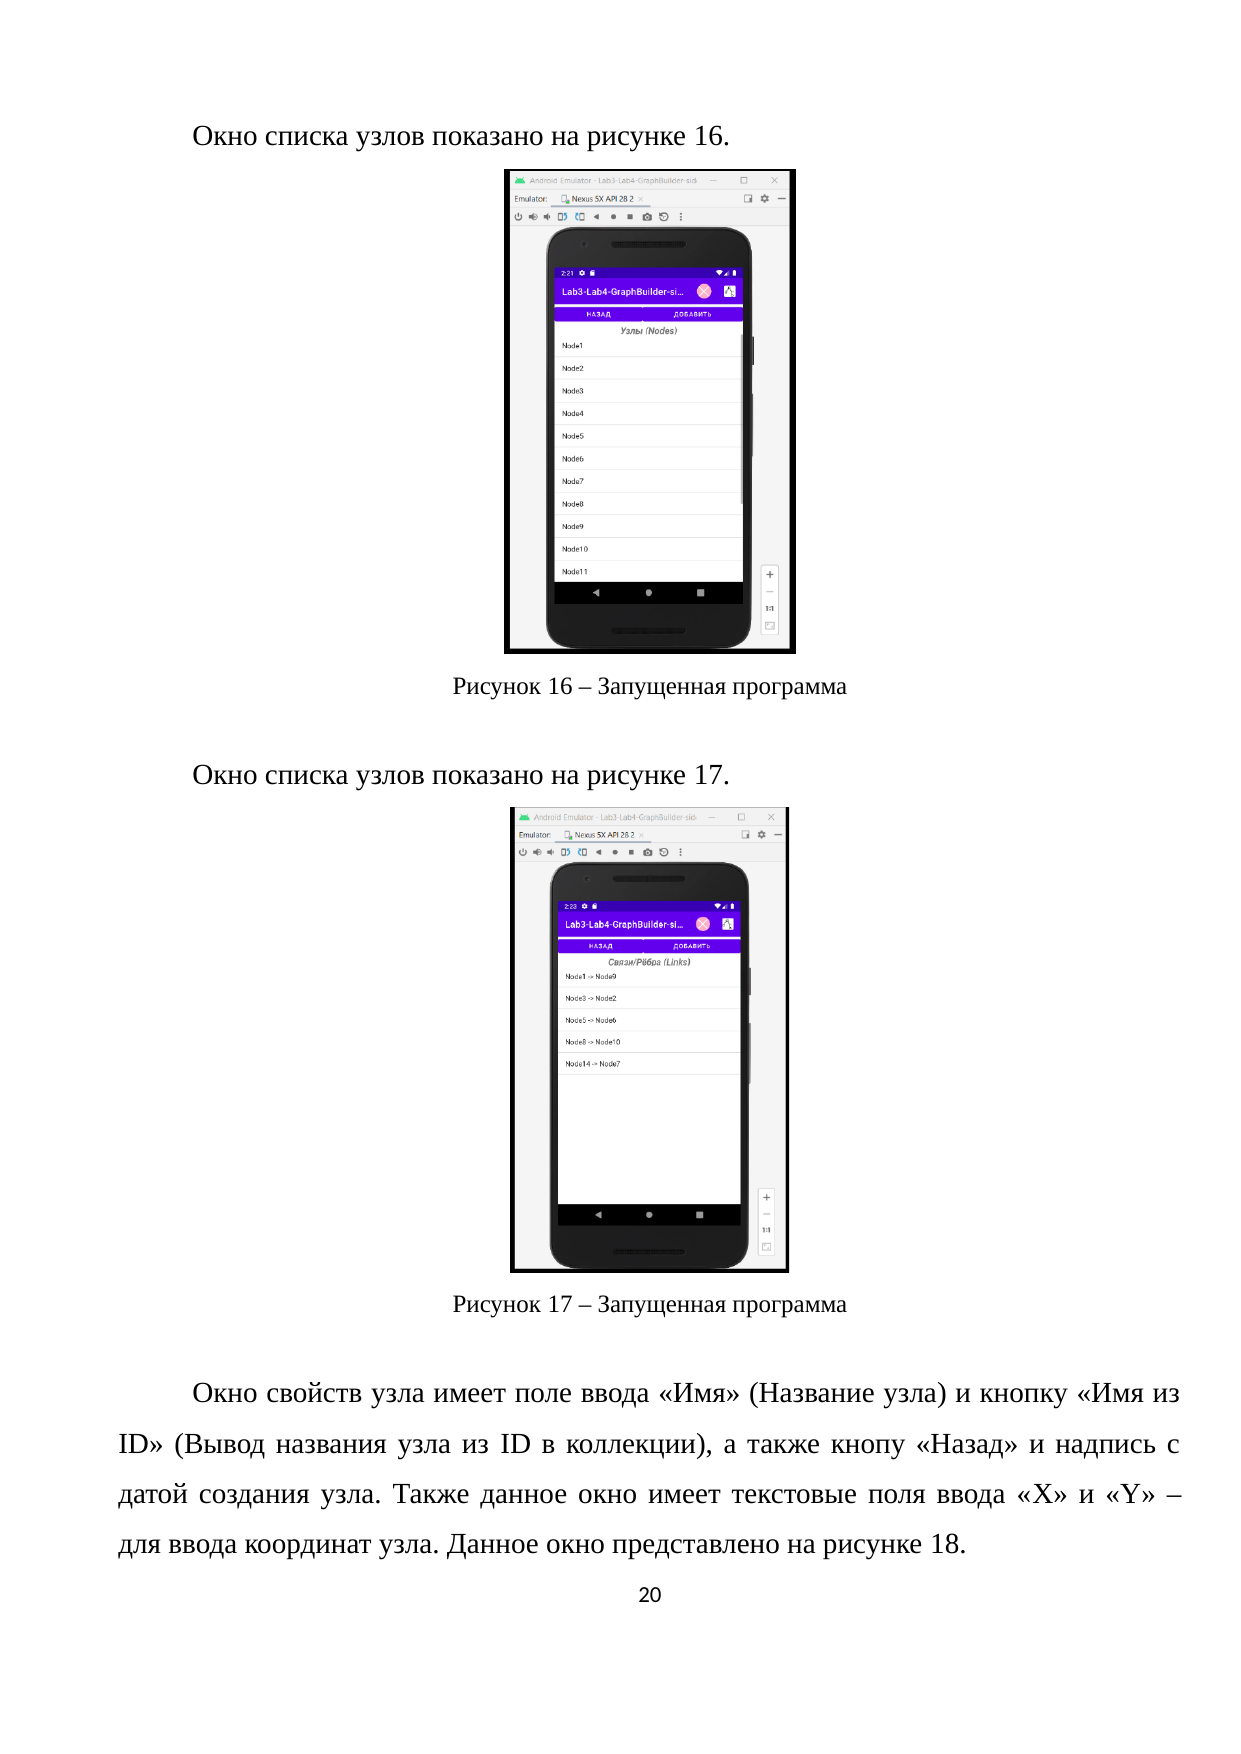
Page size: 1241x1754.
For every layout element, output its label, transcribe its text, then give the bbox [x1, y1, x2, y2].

text Окно списка узлов показано на рисунке 16. [118, 118, 1181, 152]
text Рисунок 16 – Запущенная программа [118, 671, 1181, 700]
text Окно свойств узла имеет поле ввода «Имя» (Название узла) и кнопку «Имя из ID» (Вывод названия узла из ID в коллекции), а также кнопу «Назад» и надпись с датой создания узла. Также данное окно имеет текстовые поля ввода «X» и «Y» – для ввода координат узла. Данное окно представлено на рисунке 18. [118, 1376, 1181, 1560]
text Окно списка узлов показано на рисунке 17. [118, 757, 1181, 791]
text Рисунок 17 – Запущенная программа [118, 1289, 1181, 1318]
